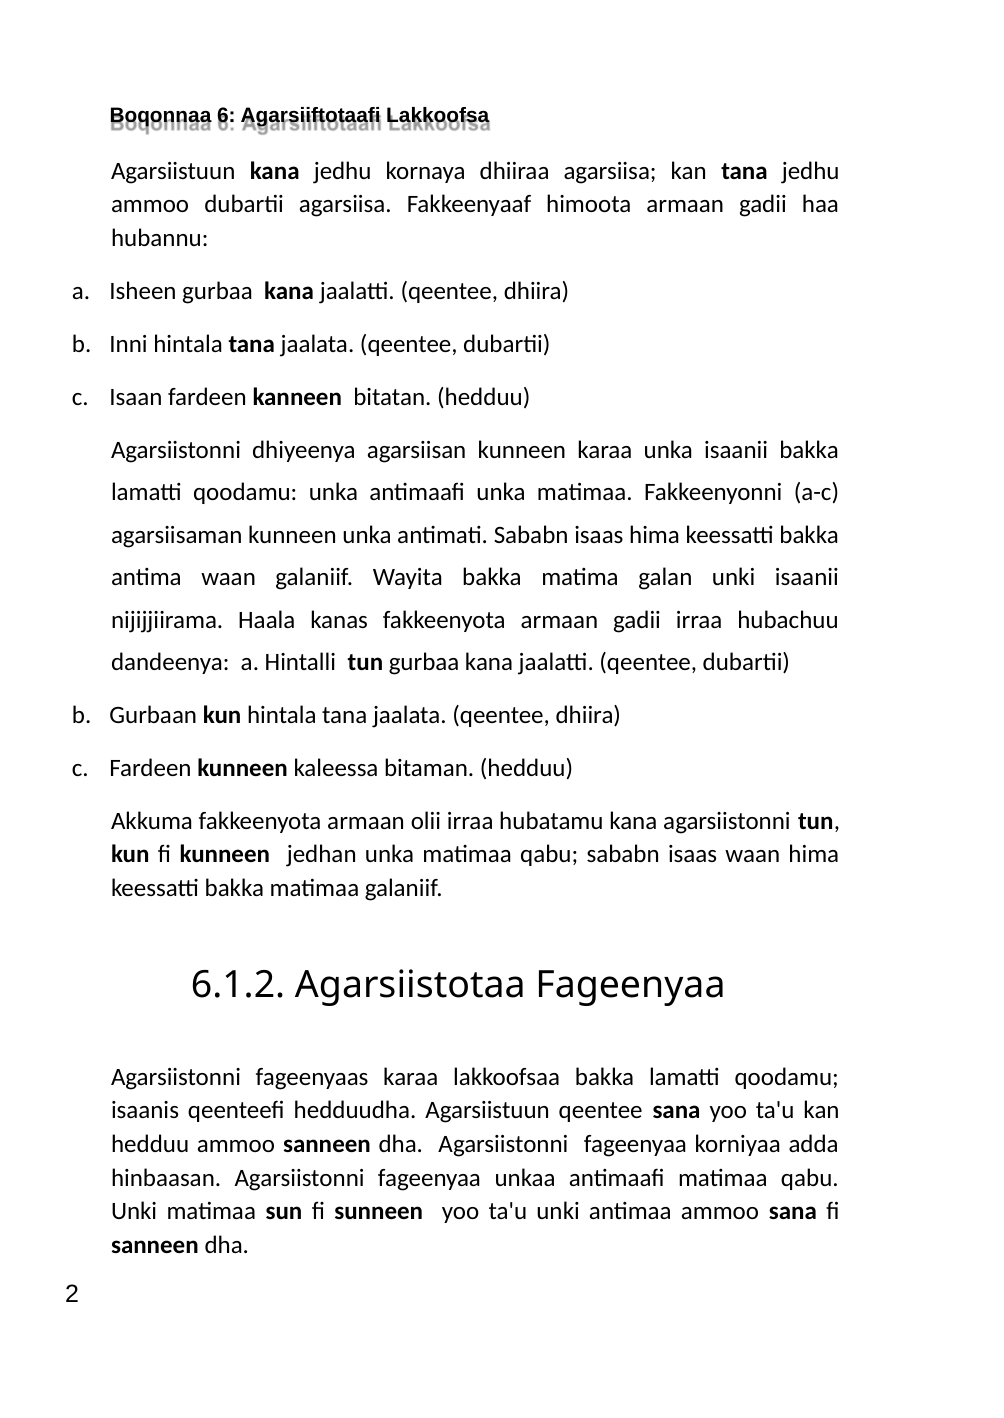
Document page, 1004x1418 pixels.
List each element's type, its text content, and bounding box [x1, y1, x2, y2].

text Agarsiistonni dhiyeenya agarsiisan kunneen karaa unka isaanii bakka lamatti qoodamu: unka antimaafi unka matimaa. Fakkeenyonni (a-c) agarsiisaman kunneen unka antimati. Sababn isaas hima keessatti bakka antima waan galaniif. Wayita bakka matima galan unki isaanii nijijjiirama. Haala kanas fakkeenyota armaan gadii irraa hubachuu dandeenya: a. Hintalli tun gurbaa kana jaalatti. (qeentee, dubartii) [111, 434, 839, 677]
text Akkuma fakkeenyota armaan olii irraa hubatamu kana agarsiistonni tun, kun fi kunneen jedhan unka matimaa qabu; sababn isaas waan hima keessatti bakka matimaa galaniif. [111, 805, 839, 902]
list Inni hintala tana jaalata. (qeentee, dubartii) [72, 328, 839, 359]
list Isheen gurbaa kana jaalatti. (qeentee, dhiira) [72, 275, 839, 306]
list Fardeen kunneen kaleessa bitaman. (hedduu) [72, 752, 839, 782]
text Agarsiistonni fageenyaas karaa lakkoofsaa bakka lamatti qoodamu; isaanis qeenteefi hedduudha. Agarsiistuun qeentee sana yoo ta'u kan hedduu ammoo sanneen dha. Agarsiistonni fageenyaa korniyaa adda hinbaasan. Agarsiistonni fageenyaa unkaa antimaafi matimaa qabu. Unki matimaa sun fi sunneen yoo ta'u unki antimaa ammoo sana fi sanneen dha. [111, 1061, 839, 1259]
picture [95, 102, 517, 149]
list Isaan fardeen kanneen bitatan. (hedduu) [72, 381, 839, 412]
list Gurbaan kun hintala tana jaalata. (qeentee, dhiira) [72, 699, 839, 729]
text Agarsiistuun kana jedhu kornaya dhiiraa agarsiisa; kan tana jedhu ammoo dubartii agarsiisa. Fakkeenyaaf himoota armaan gadii haa hubannu: [111, 155, 839, 253]
subtitle 6.1.2. Agarsiistotaa Fageenyaa [191, 957, 846, 1008]
